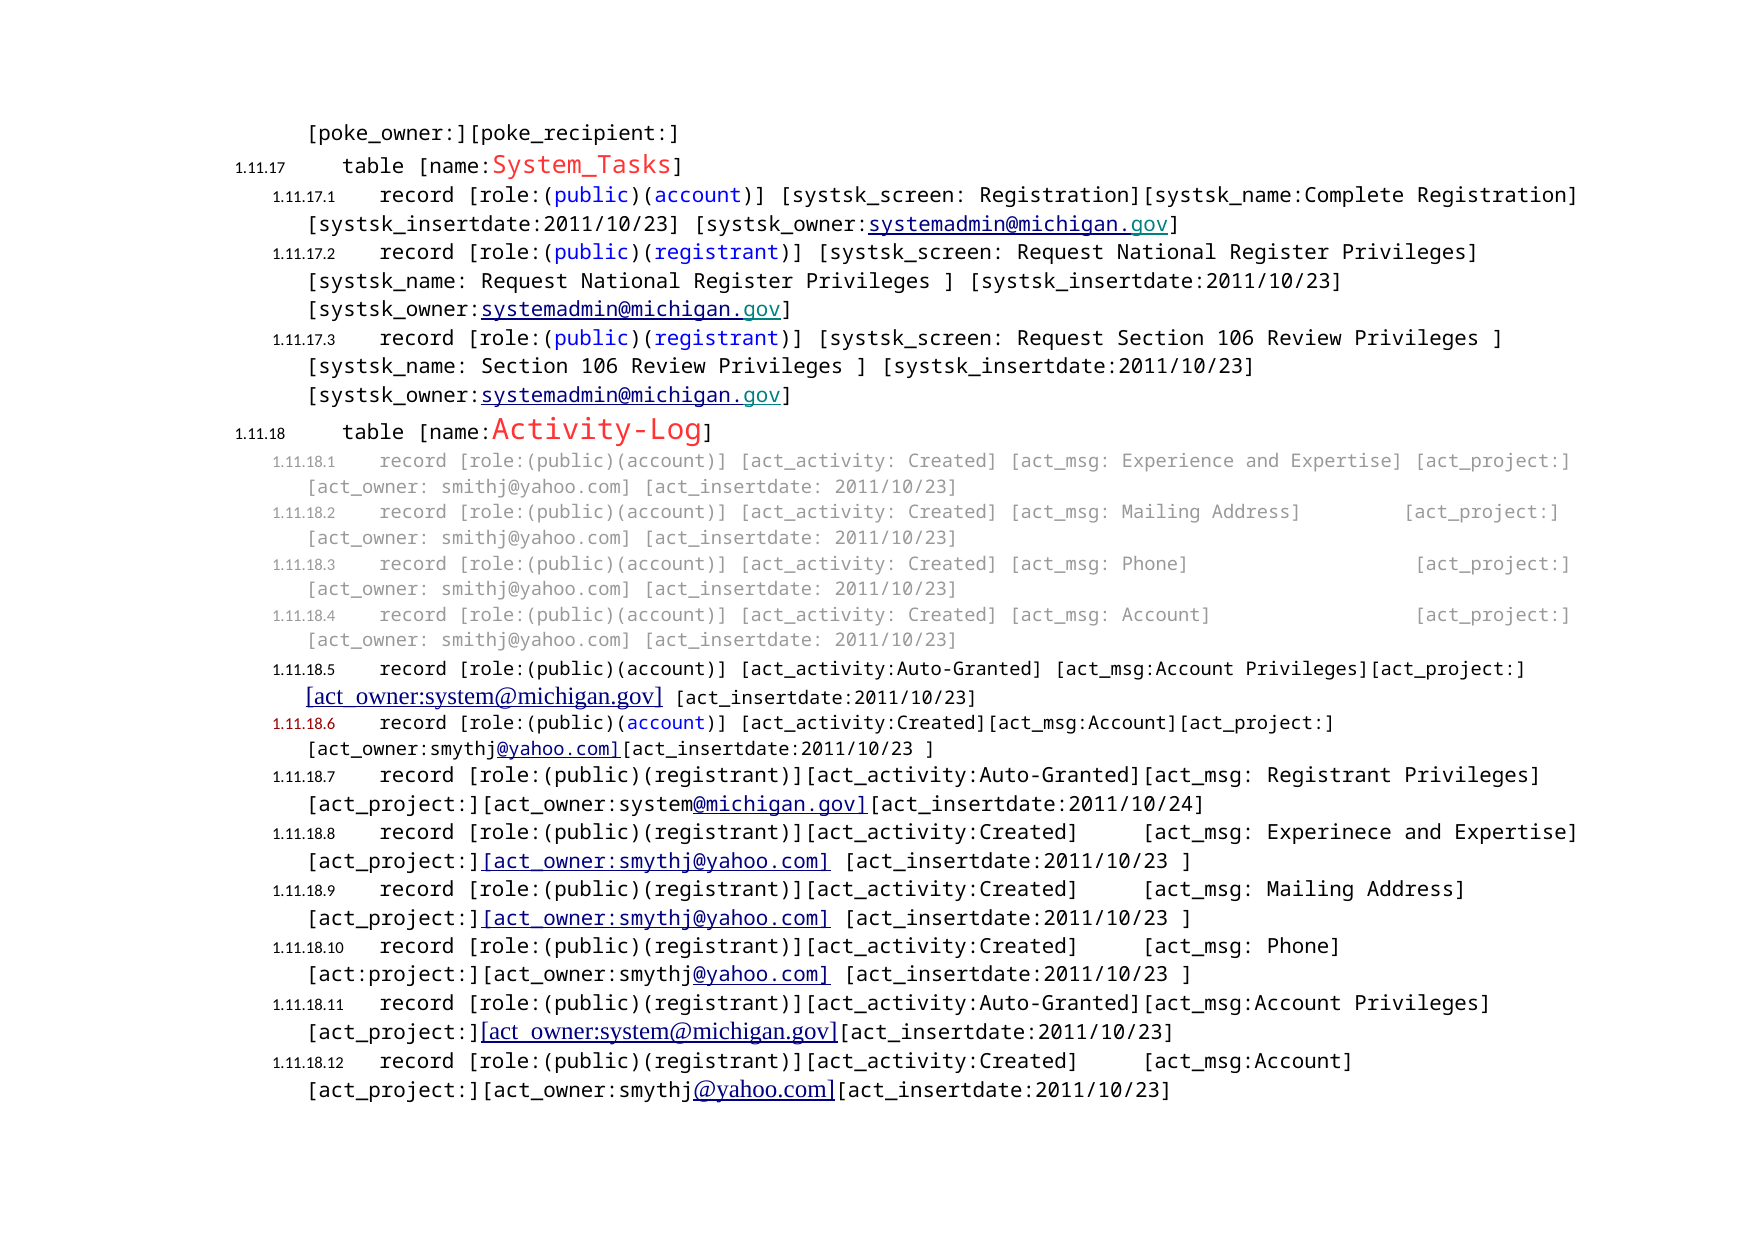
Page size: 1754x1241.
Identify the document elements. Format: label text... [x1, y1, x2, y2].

list record [role:(public)(registrant)][act_activity:Created] [act_msg:Account] [act_project:][act_owner:smythj@yahoo.com][act_insertdate:2011/10/23] [268, 1046, 1636, 1104]
list record [role:(public)(account)] [act_activity: Created] [act_msg: Account] [act_project:][act_owner: smithj@yahoo.com] [act_insertdate: 2011/10/23] [268, 601, 1636, 652]
list table [name:Activity-Log] [231, 408, 1636, 448]
list table [name:System_Tasks] [231, 147, 1636, 181]
list record [role:(public)(account)] [systsk_screen: Registration][systsk_name:Complete Registration] [systsk_insertdate:2011/10/23] [systsk_owner:systemadmin@michigan.gov] [268, 181, 1636, 237]
list record [role:(public)(registrant)][act_activity:Created] [act_msg: Mailing Address] [act_project:][act_owner:smythj@yahoo.com] [act_insertdate:2011/10/23 ] [268, 874, 1636, 931]
list record [role:(public)(registrant)][act_activity:Auto-Granted][act_msg:Account Privileges] [act_project:][act_owner:system@michigan.gov][act_insertdate:2011/10/23] [268, 988, 1636, 1046]
list record [role:(public)(account)] [act_activity: Created] [act_msg: Phone] [act_project:][act_owner: smithj@yahoo.com] [act_insertdate: 2011/10/23] [268, 550, 1636, 601]
list record [role:(public)(registrant)] [systsk_screen: Request Section 106 Review Privileges ][systsk_name: Section 106 Review Privileges ] [systsk_insertdate:2011/10/23] [systsk_owner:systemadmin@michigan.gov] [268, 323, 1636, 408]
list record [role:(public)(account)] [act_activity:Created][act_msg:Account][act_project:][act_owner:smythj@yahoo.com][act_insertdate:2011/10/23 ] [268, 709, 1636, 761]
list record [role:(public)(registrant)][act_activity:Created] [act_msg: Experinece and Expertise][act_project:][act_owner:smythj@yahoo.com] [act_insertdate:2011/10/23 ] [268, 817, 1636, 874]
list record [role:(public)(registrant)] [systsk_screen: Request National Register Privileges][systsk_name: Request National Register Privileges ] [systsk_insertdate:2011/10/23] [systsk_owner:systemadmin@michigan.gov] [268, 237, 1636, 323]
list record [role:(public)(registrant)][act_activity:Created] [act_msg: Phone] [act:project:][act_owner:smythj@yahoo.com] [act_insertdate:2011/10/23 ] [268, 931, 1636, 988]
list [poke_owner:][poke_recipient:] [268, 118, 1636, 147]
list record [role:(public)(account)] [act_activity: Created] [act_msg: Mailing Address] [act_project:][act_owner: smithj@yahoo.com] [act_insertdate: 2011/10/23] [268, 499, 1636, 550]
list record [role:(public)(account)] [act_activity:Auto-Granted] [act_msg:Account Privileges][act_project:][act_owner:system@michigan.gov] [act_insertdate:2011/10/23] [268, 652, 1636, 709]
list record [role:(public)(account)] [act_activity: Created] [act_msg: Experience and Expertise] [act_project:][act_owner: smithj@yahoo.com] [act_insertdate: 2011/10/23] [268, 448, 1636, 499]
list record [role:(public)(registrant)][act_activity:Auto-Granted][act_msg: Registrant Privileges] [act_project:][act_owner:system@michigan.gov][act_insertdate:2011/10/24] [268, 761, 1636, 817]
